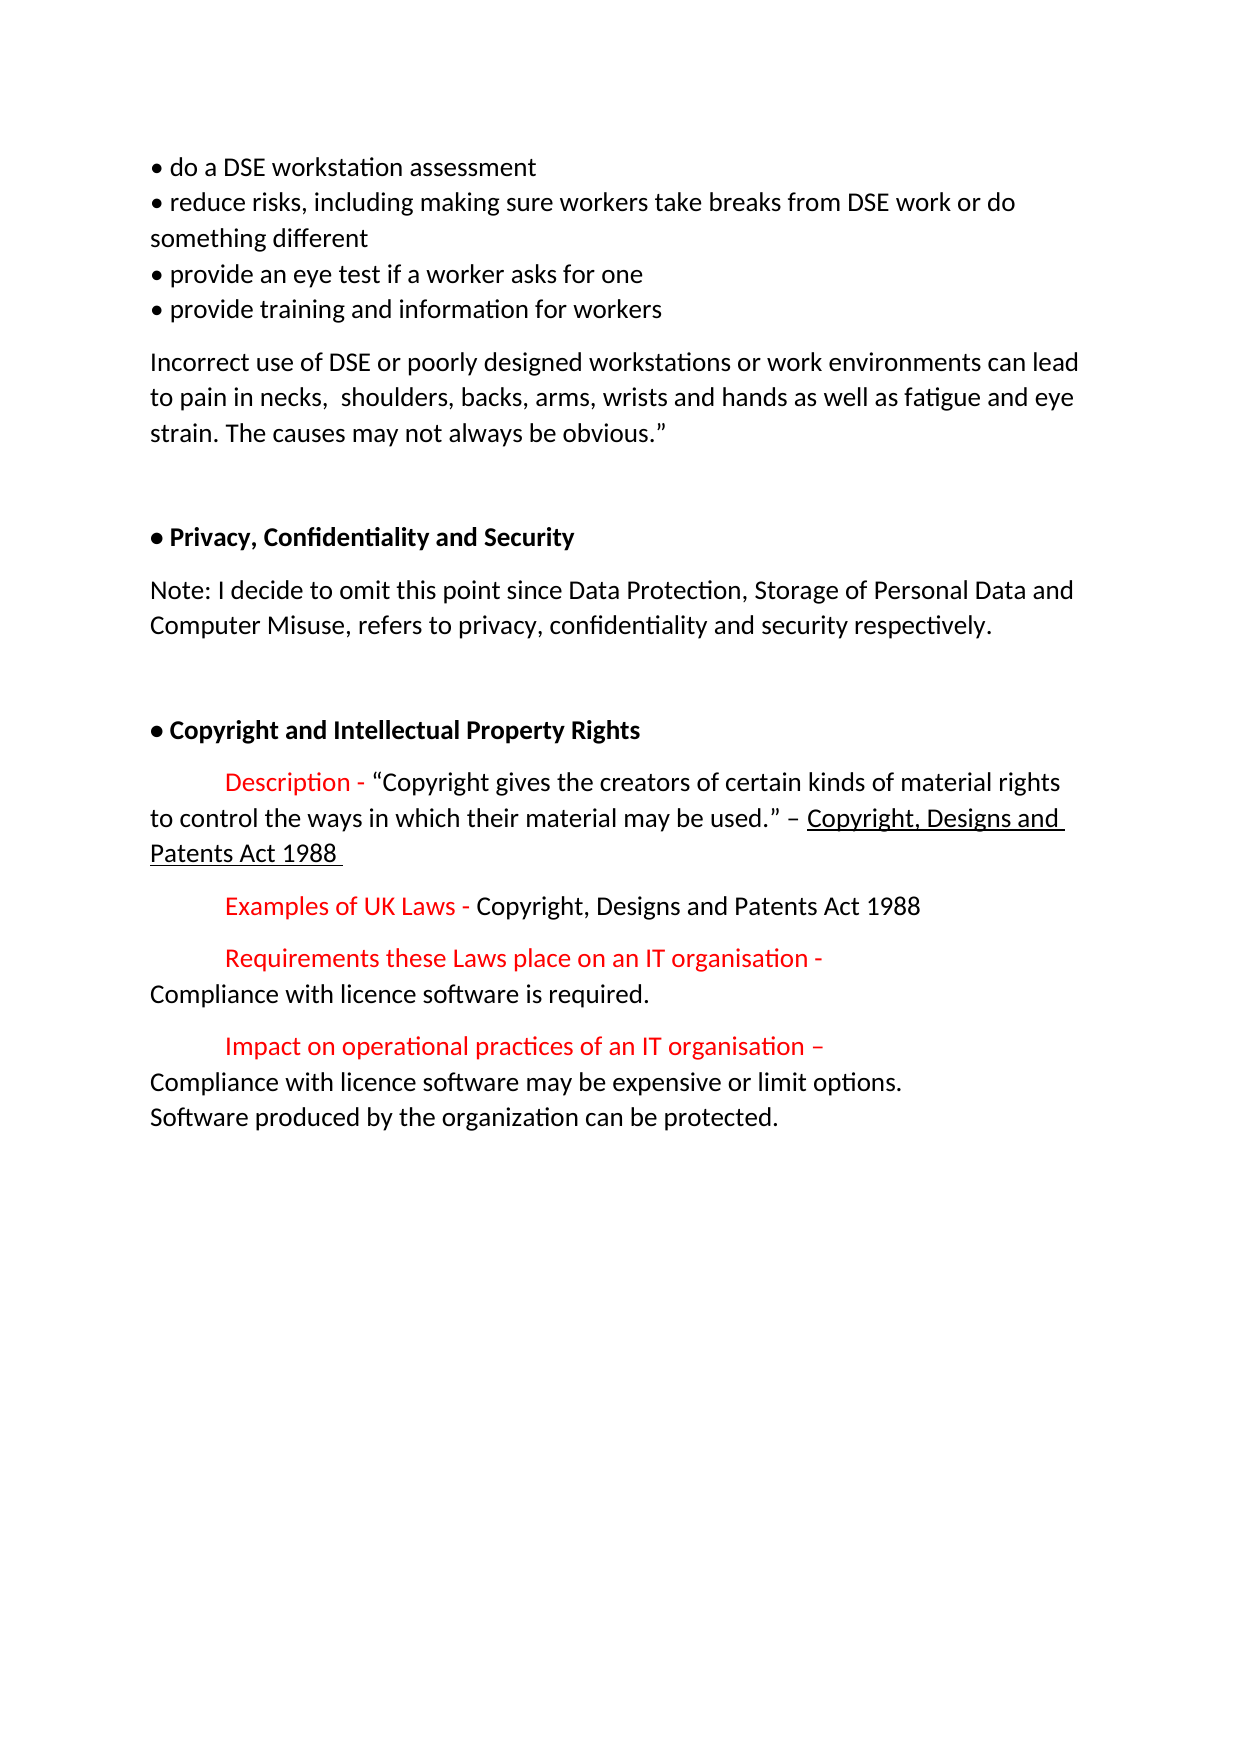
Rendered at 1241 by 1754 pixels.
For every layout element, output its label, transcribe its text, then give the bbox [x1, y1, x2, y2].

text Examples of UK Laws - Copyright, Designs and Patents Act 1988 [150, 889, 1090, 922]
text Impact on operational practices of an IT organisation – Compliance with licence software may be expensive or limit options. Software produced by the organization can be protected. [150, 1029, 1090, 1133]
text Requirements these Laws place on an IT organisation - Compliance with licence software is required. [150, 941, 1090, 1010]
text • Copyright and Intellectual Property Rights [150, 713, 1090, 746]
text Description - “Copyright gives the creators of certain kinds of material rights to control the ways in which their material may be used.” – Copyright, Designs and Patents Act 1988 [150, 765, 1090, 870]
text Incorrect use of DSE or poorly designed workstations or work environments can lead to pain in necks, shoulders, backs, arms, wrists and hands as well as fatigue and eye strain. The causes may not always be obvious.” [150, 345, 1090, 449]
text • do a DSE workstation assessment • reduce risks, including making sure workers take breaks from DSE work or do something different • provide an eye test if a worker asks for one • provide training and information for workers [150, 150, 1090, 326]
text • Privacy, Confidentiality and Security [150, 521, 1090, 554]
text Note: I decide to omit this point since Data Protection, Storage of Personal Data and Computer Misuse, refers to privacy, confidentiality and security respectively. [150, 573, 1090, 642]
